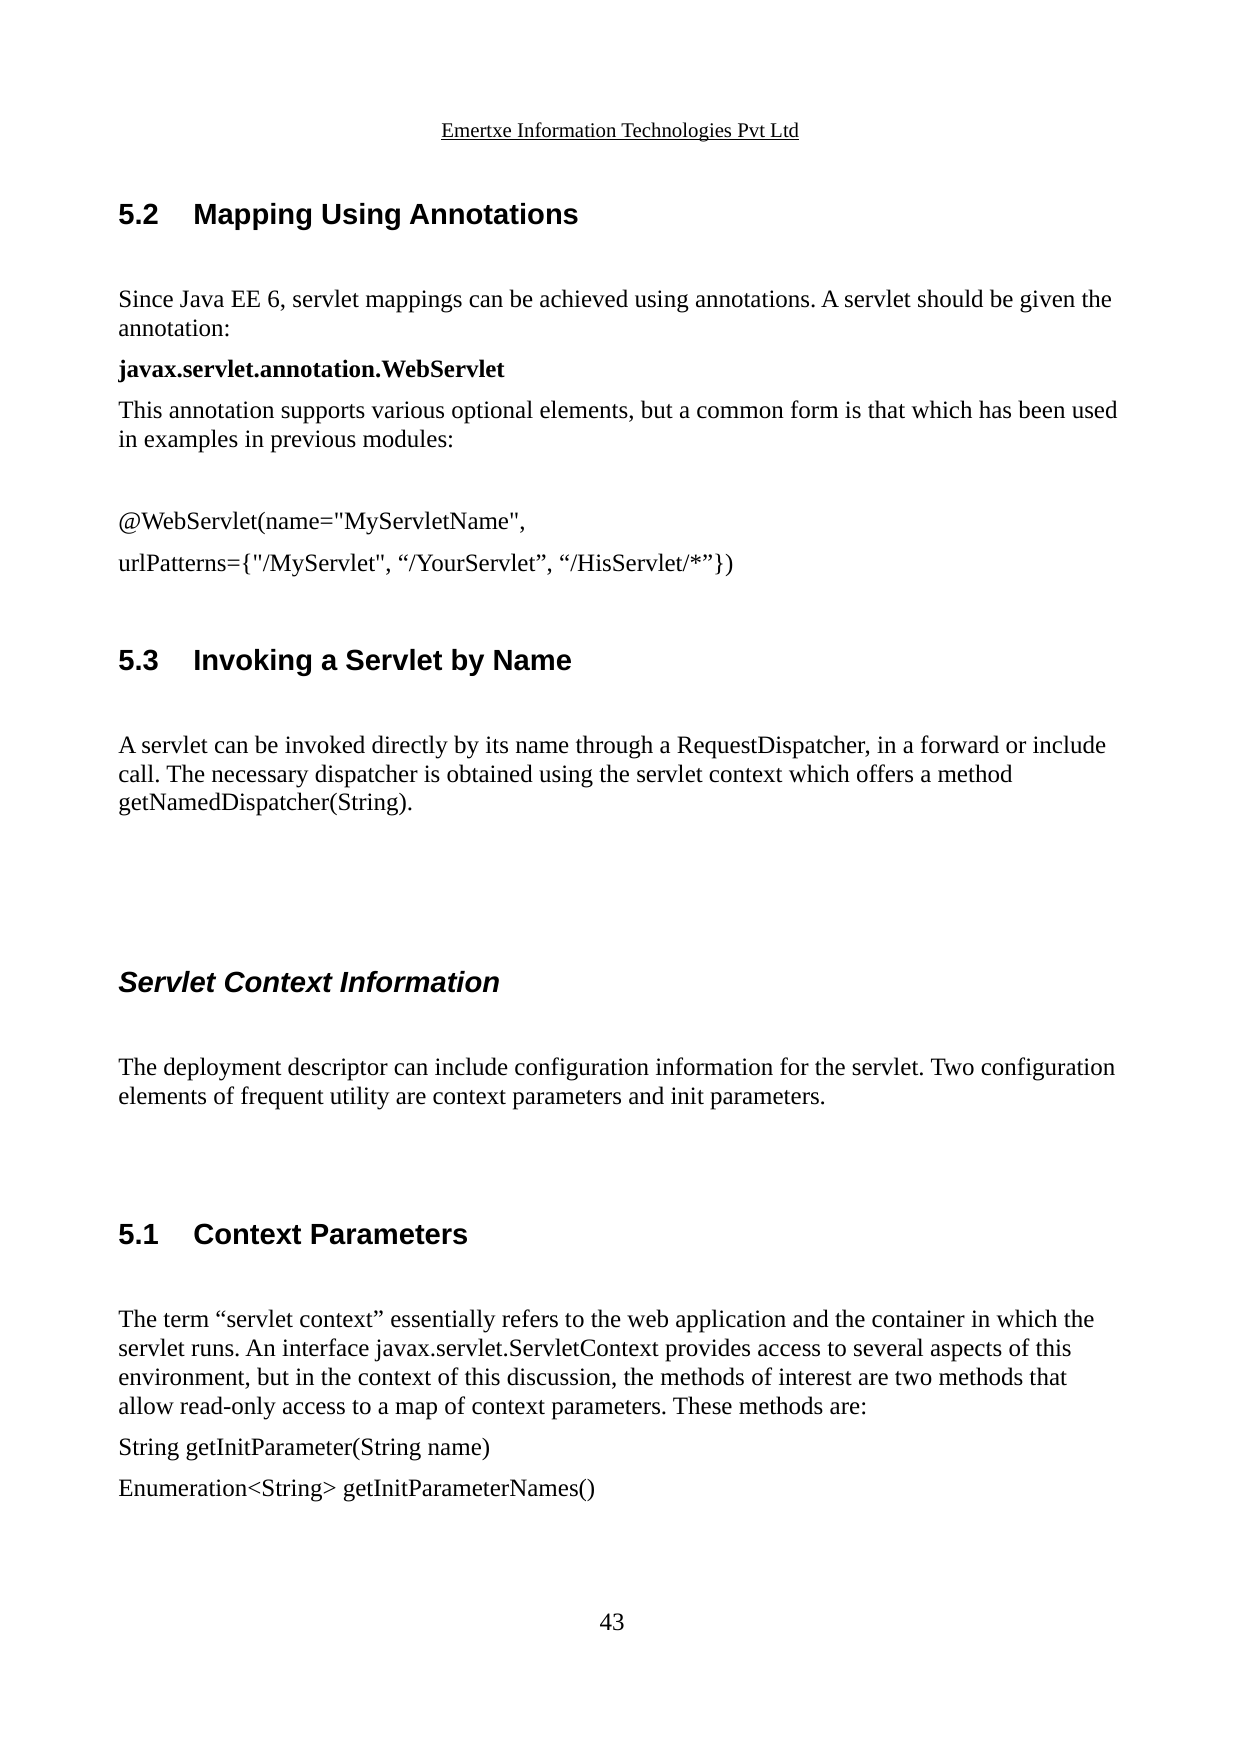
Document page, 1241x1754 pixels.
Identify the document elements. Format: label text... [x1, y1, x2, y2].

subtitle Servlet Context Information [118, 965, 1122, 998]
subtitle Context Parameters [118, 1217, 1122, 1251]
text urlPatterns={"/MyServlet", “/YourServlet”, “/HisServlet/*”}) [118, 548, 1122, 576]
text The term “servlet context” essentially refers to the web application and the container in which the servlet runs. An interface javax.servlet.ServletContext provides access to several aspects of this environment, but in the context of this discussion, the methods of interest are two methods that allow read-only access to a map of context parameters. These methods are: [118, 1304, 1122, 1419]
text String getInitParameter(String name) [118, 1432, 1122, 1461]
text Enumeration<String> getInitParameterNames() [118, 1473, 1122, 1502]
text Since Java EE 6, servlet mappings can be achieved using annotations. A servlet should be given the annotation: [118, 284, 1122, 341]
subtitle Invoking a Servlet by Name [118, 643, 1122, 676]
text @WebServlet(name="MyServletName", [118, 506, 1122, 535]
text The deployment descriptor can include configuration information for the servlet. Two configuration elements of frequent utility are context parameters and init parameters. [118, 1052, 1122, 1110]
text A servlet can be invoked directly by its name through a RequestDispatcher, in a forward or include call. The necessary dispatcher is obtained using the servlet context which offers a method getNamedDispatcher(String). [118, 730, 1122, 816]
text This annotation supports various optional elements, but a common form is that which has been used in examples in previous modules: [118, 395, 1122, 453]
text javax.servlet.annotation.WebServlet [118, 354, 1122, 383]
subtitle Mapping Using Annotations [118, 197, 1122, 230]
